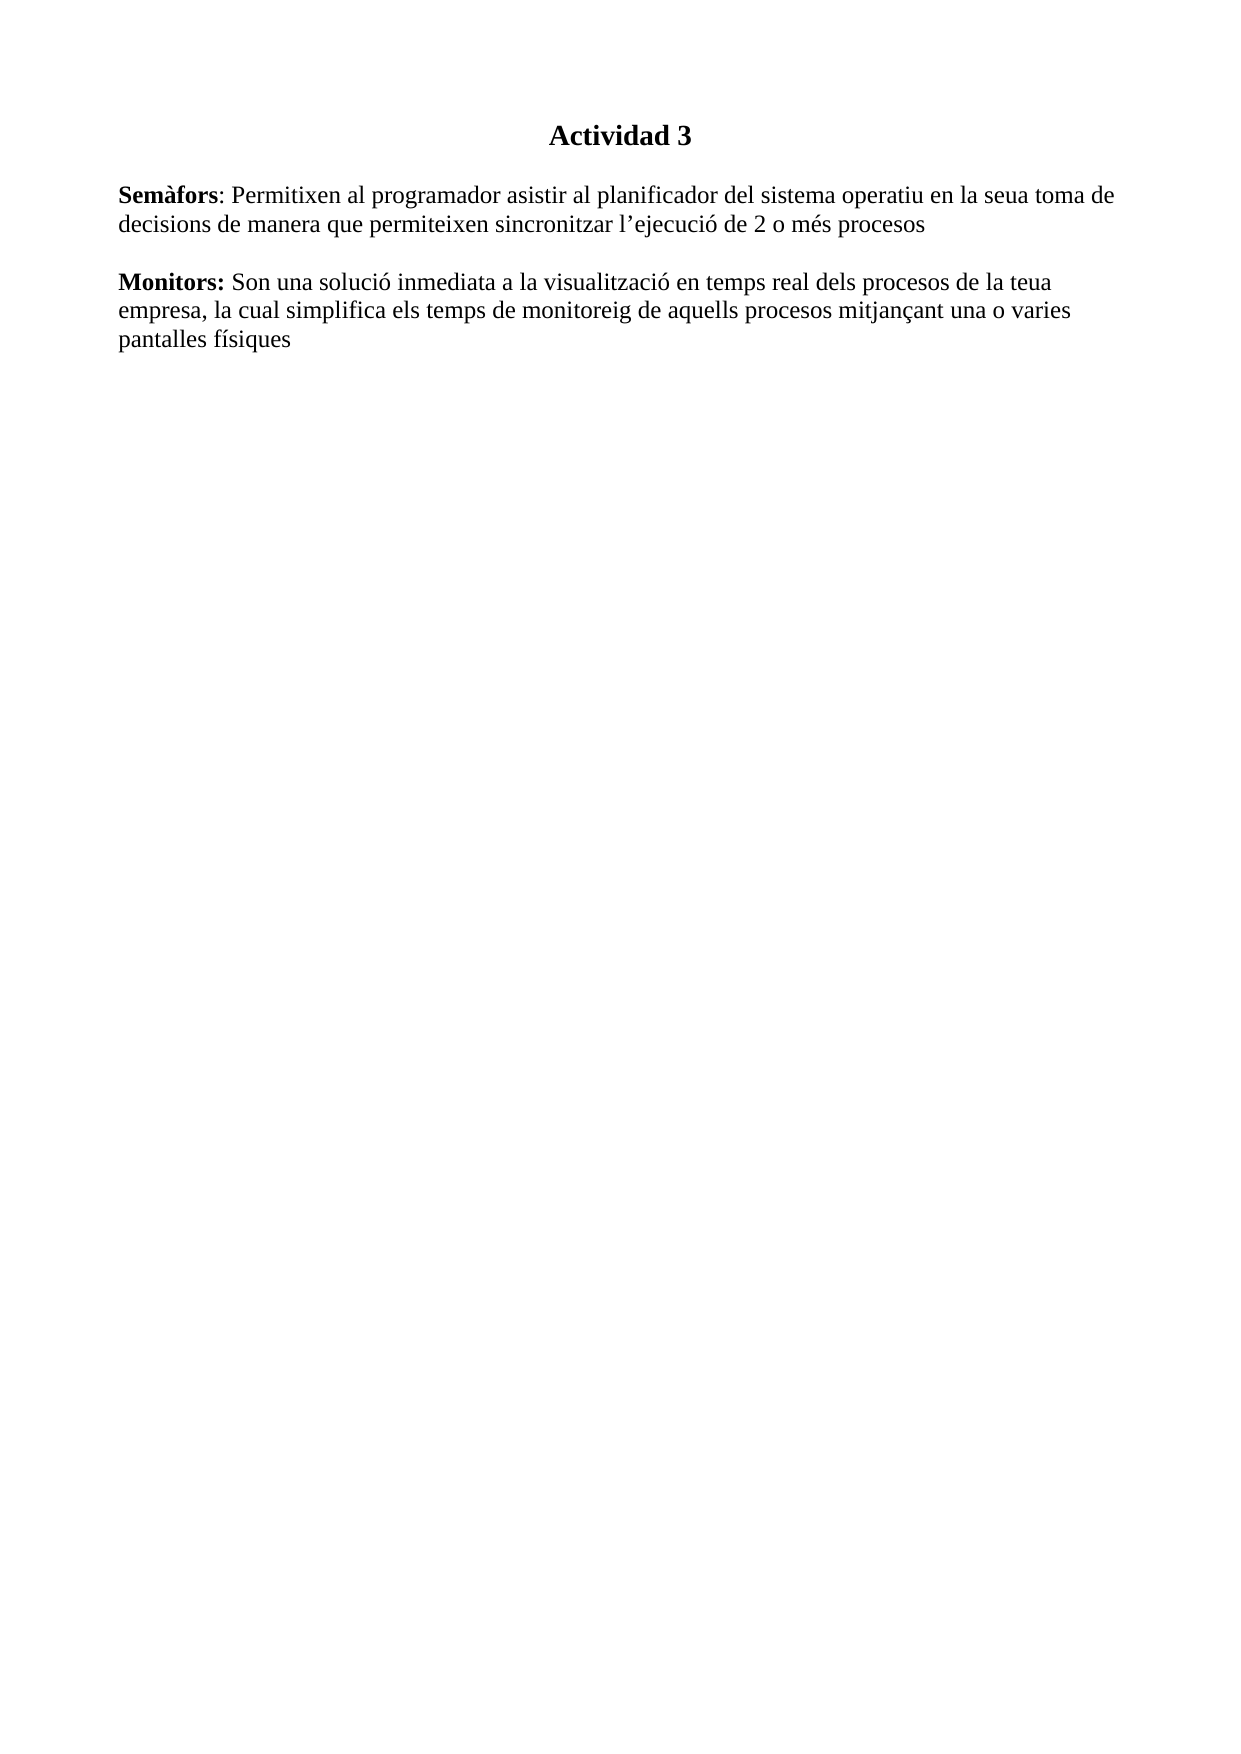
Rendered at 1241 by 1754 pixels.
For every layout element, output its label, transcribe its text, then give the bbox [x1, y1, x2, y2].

text Actividad 3 [118, 118, 1122, 152]
text Monitors: Son una solució inmediata a la visualització en temps real dels procesos de la teua empresa, la cual simplifica els temps de monitoreig de aquells procesos mitjançant una o varies pantalles físiques [118, 267, 1122, 353]
text Semàfors: Permitixen al programador asistir al planificador del sistema operatiu en la seua toma de decisions de manera que permiteixen sincronitzar l’ejecució de 2 o més procesos [118, 180, 1122, 238]
